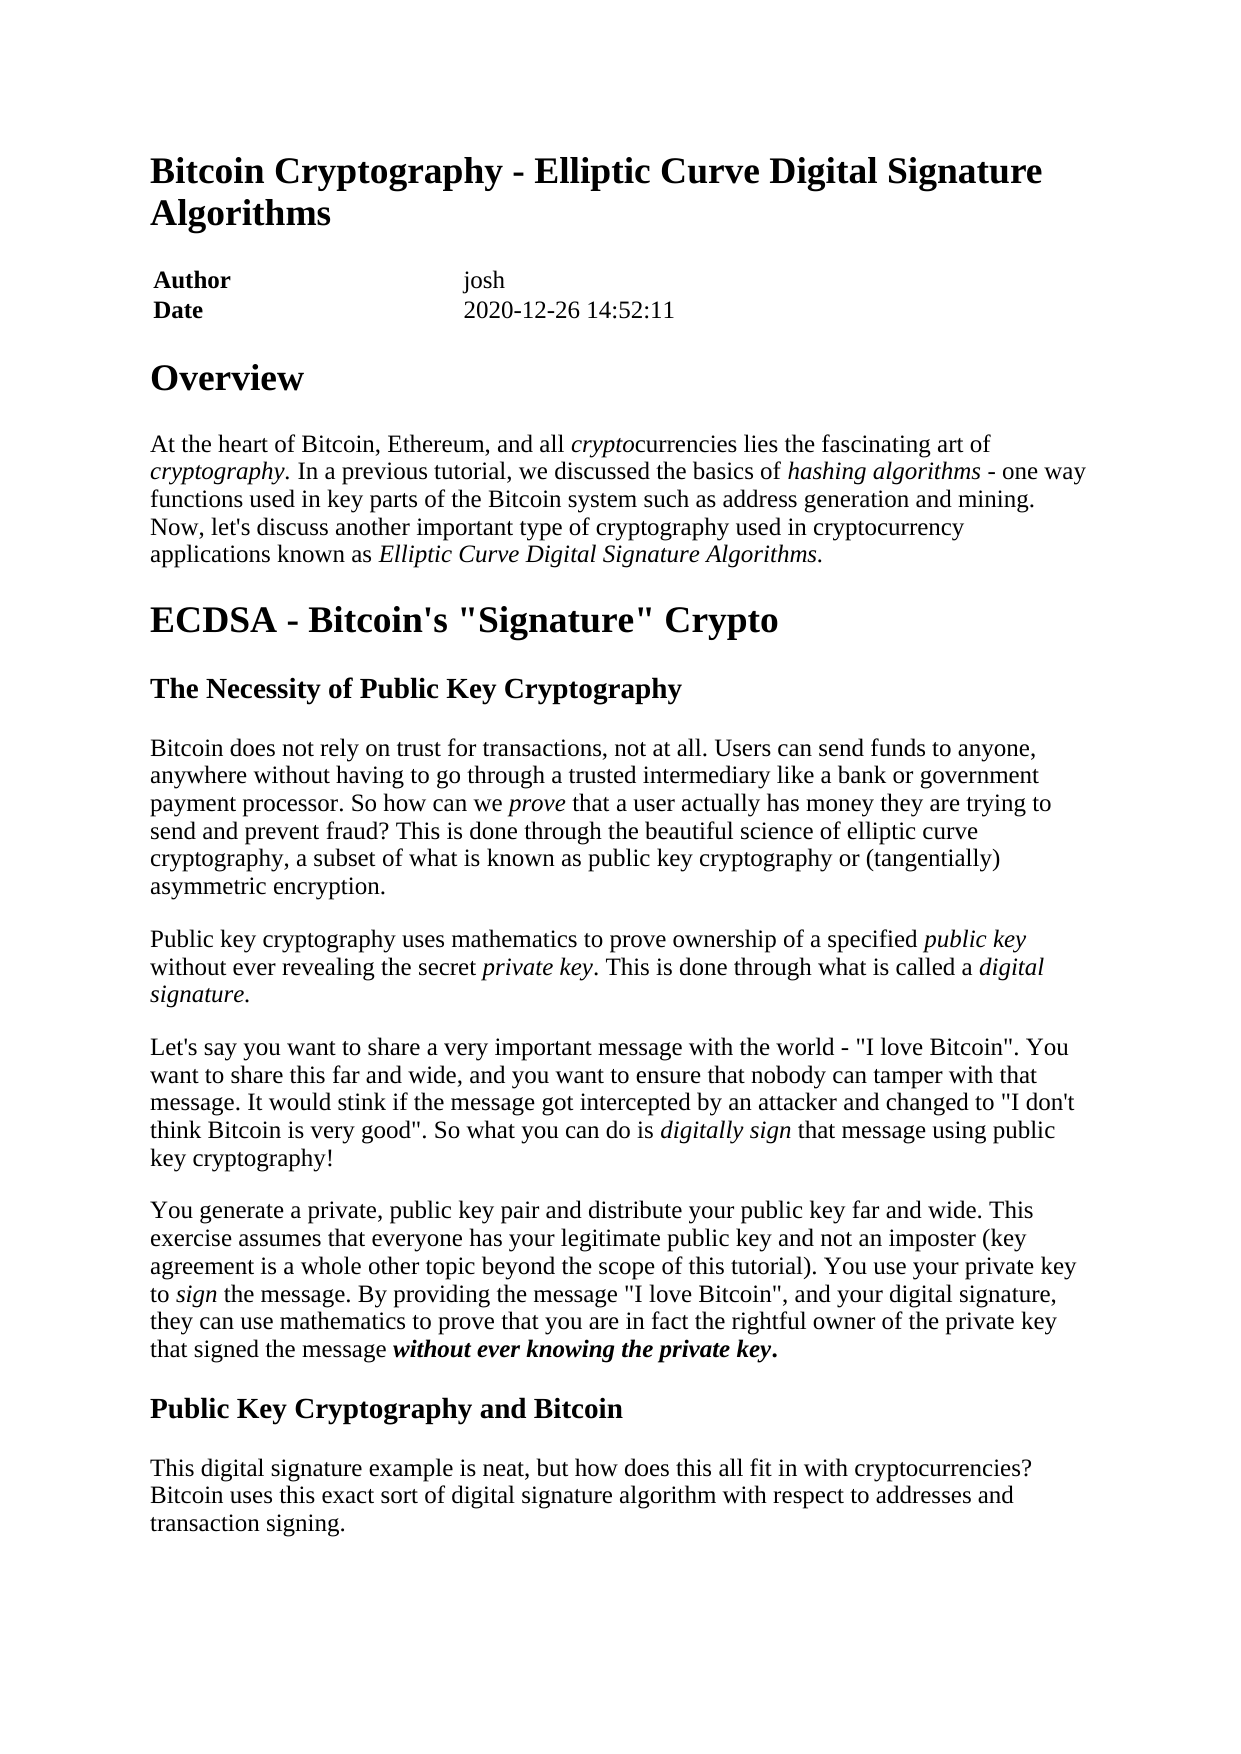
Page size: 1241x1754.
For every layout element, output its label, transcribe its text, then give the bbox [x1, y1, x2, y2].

table_cell Date [152, 295, 462, 326]
text This digital signature example is neat, but how does this all fit in with cryptocurrencies? Bitcoin uses this exact sort of digital signature algorithm with respect to addresses and transaction signing. [150, 1454, 1090, 1537]
text At the heart of Bitcoin, Ethereum, and all cryptocurrencies lies the fascinating art of cryptography. In a previous tutorial, we discussed the basics of hashing algorithms - one way functions used in key parts of the Bitcoin system such as address generation and mining. Now, let's discuss another important type of cryptography used in cryptocurrency applications known as Elliptic Curve Digital Signature Algorithms. [150, 430, 1090, 568]
text Bitcoin does not rely on trust for transactions, not at all. Users can send funds to anyone, anywhere without having to go through a trusted intermediary like a bank or government payment processor. So how can we prove that a user actually has money they are trying to send and prevent fraud? This is done through the beautiful science of elliptic curve cryptography, a subset of what is known as public key cryptography or (tangentially) asymmetric encryption. [150, 734, 1090, 900]
subtitle Bitcoin Cryptography - Elliptic Curve Digital Signature Algorithms [150, 150, 1090, 233]
subtitle Public Key Cryptography and Bitcoin [150, 1392, 1090, 1424]
table_cell 2020-12-26 14:52:11 [462, 295, 1092, 326]
table_header Author [152, 264, 462, 295]
text Public key cryptography uses mathematics to prove ownership of a specified public key without ever revealing the secret private key. This is done through what is called a digital signature. [150, 925, 1090, 1008]
text You generate a private, public key pair and distribute your public key far and wide. This exercise assumes that everyone has your legitimate public key and not an imposter (key agreement is a whole other topic beyond the scope of this tutorial). You use your private key to sign the message. By providing the message "I love Bitcoin", and your digital signature, they can use mathematics to prove that you are in fact the rightful owner of the private key that signed the message without ever knowing the private key. [150, 1197, 1090, 1363]
table_header josh [462, 264, 1092, 295]
subtitle The Necessity of Public Key Cryptography [150, 672, 1090, 704]
text Let's say you want to share a very important message with the world - "I love Bitcoin". You want to share this far and wide, and you want to ensure that nobody can tamper with that message. It would stink if the message got intercepted by an attacker and changed to "I don't think Bitcoin is very good". So what you can do is digitally sign that message using public key cryptography! [150, 1033, 1090, 1172]
subtitle Overview [150, 357, 1090, 399]
subtitle ECDSA - Bitcoin's "Signature" Crypto [150, 599, 1090, 641]
